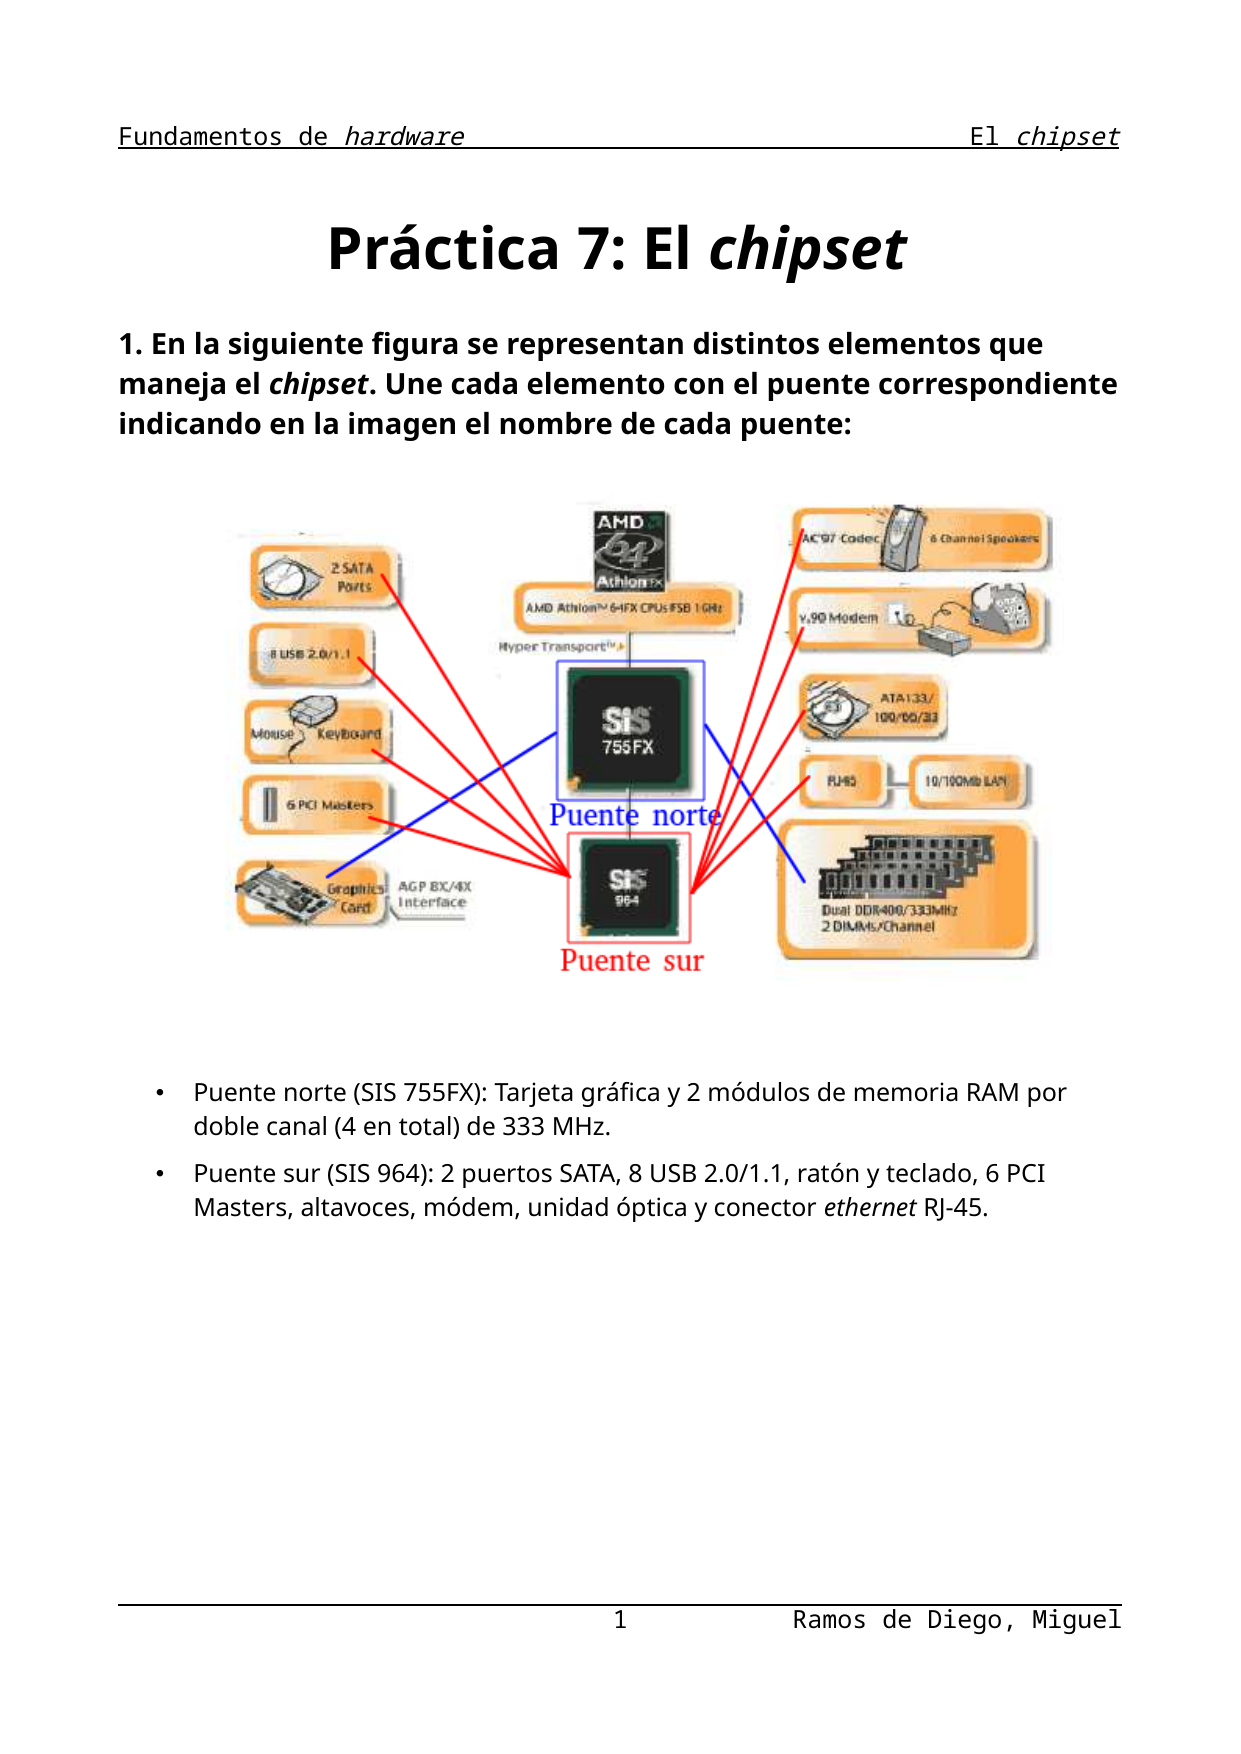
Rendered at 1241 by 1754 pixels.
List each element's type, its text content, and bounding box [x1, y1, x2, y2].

title Práctica 7: El chipset [118, 207, 1122, 286]
list Puente norte (SIS 755FX): Tarjeta gráfica y 2 módulos de memoria RAM por doble canal (4 en total) de 333 MHz. [156, 1075, 1122, 1143]
picture [176, 455, 1064, 982]
list Puente sur (SIS 964): 2 puertos SATA, 8 USB 2.0/1.1, ratón y teclado, 6 PCI Masters, altavoces, módem, unidad óptica y conector ethernet RJ-45. [156, 1155, 1122, 1223]
subtitle 1. En la siguiente figura se representan distintos elementos que maneja el chipset. Une cada elemento con el puente correspondiente indicando en la imagen el nombre de cada puente: [118, 324, 1122, 443]
